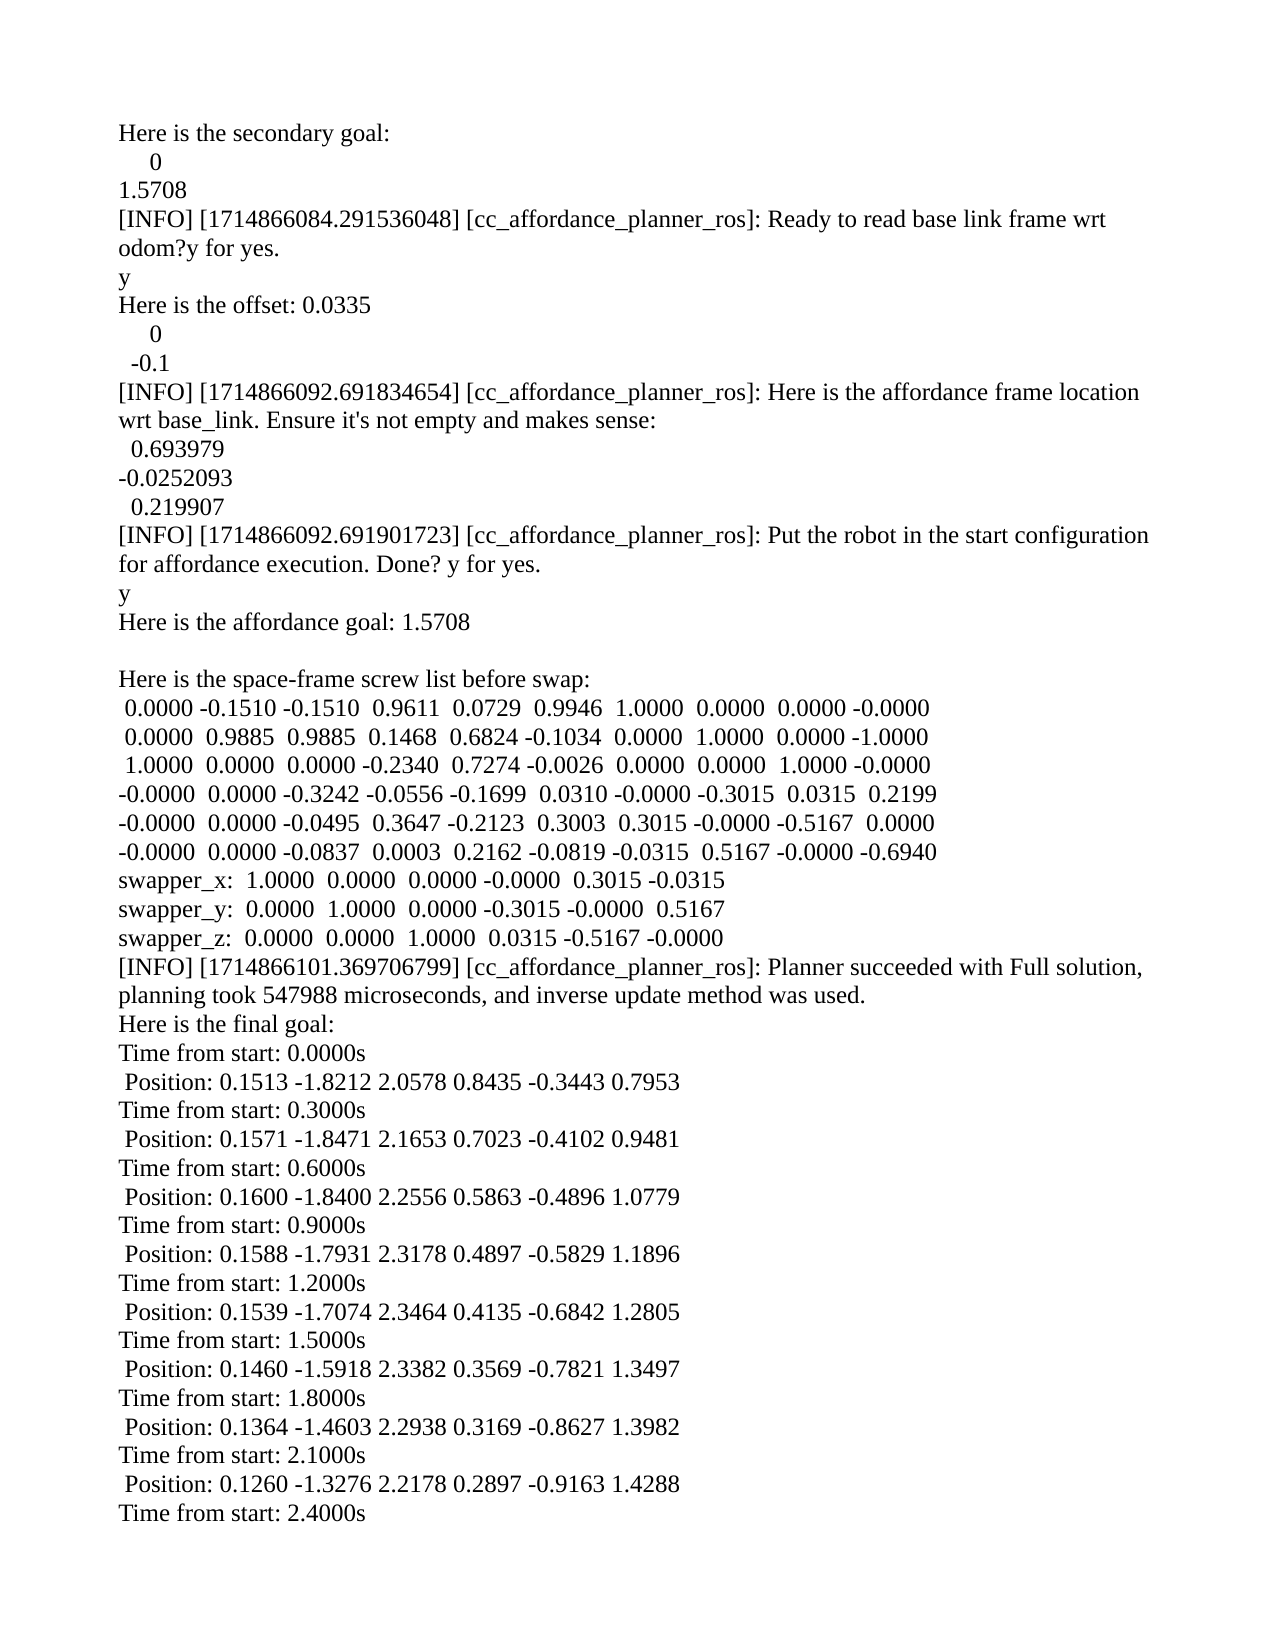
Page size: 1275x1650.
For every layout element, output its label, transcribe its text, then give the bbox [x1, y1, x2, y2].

text Position: 0.1539 -1.7074 2.3464 0.4135 -0.6842 1.2805 [118, 1297, 1157, 1326]
text Time from start: 0.9000s [118, 1211, 1157, 1239]
text [INFO] [1714866101.369706799] [cc_affordance_planner_ros]: Planner succeeded with Full solution, planning took 547988 microseconds, and inverse update method was used. [118, 952, 1157, 1009]
text 1.5708 [118, 176, 1157, 204]
text Position: 0.1260 -1.3276 2.2178 0.2897 -0.9163 1.4288 [118, 1469, 1157, 1498]
text Time from start: 0.0000s [118, 1038, 1157, 1067]
text Here is the offset: 0.0335 [118, 291, 1157, 319]
text swapper_y: 0.0000 1.0000 0.0000 -0.3015 -0.0000 0.5167 [118, 894, 1157, 923]
text y [118, 262, 1157, 291]
text 0 [118, 319, 1157, 348]
text [INFO] [1714866084.291536048] [cc_affordance_planner_ros]: Ready to read base link frame wrt odom?y for yes. [118, 204, 1157, 262]
text Time from start: 0.6000s [118, 1153, 1157, 1182]
text swapper_x: 1.0000 0.0000 0.0000 -0.0000 0.3015 -0.0315 [118, 866, 1157, 894]
text Here is the space-frame screw list before swap: [118, 664, 1157, 693]
text 0.0000 0.9885 0.9885 0.1468 0.6824 -0.1034 0.0000 1.0000 0.0000 -1.0000 [118, 722, 1157, 751]
text Position: 0.1571 -1.8471 2.1653 0.7023 -0.4102 0.9481 [118, 1124, 1157, 1153]
text -0.0000 0.0000 -0.0837 0.0003 0.2162 -0.0819 -0.0315 0.5167 -0.0000 -0.6940 [118, 837, 1157, 866]
text Time from start: 1.8000s [118, 1383, 1157, 1412]
text Time from start: 2.1000s [118, 1441, 1157, 1469]
text Position: 0.1460 -1.5918 2.3382 0.3569 -0.7821 1.3497 [118, 1354, 1157, 1383]
text Here is the secondary goal: [118, 118, 1157, 147]
text -0.0252093 [118, 463, 1157, 492]
text swapper_z: 0.0000 0.0000 1.0000 0.0315 -0.5167 -0.0000 [118, 923, 1157, 952]
text 0.219907 [118, 492, 1157, 521]
text Position: 0.1600 -1.8400 2.2556 0.5863 -0.4896 1.0779 [118, 1182, 1157, 1211]
text Time from start: 0.3000s [118, 1096, 1157, 1124]
text 0 [118, 147, 1157, 176]
text -0.1 [118, 348, 1157, 377]
text Here is the affordance goal: 1.5708 [118, 607, 1157, 636]
text -0.0000 0.0000 -0.3242 -0.0556 -0.1699 0.0310 -0.0000 -0.3015 0.0315 0.2199 [118, 779, 1157, 808]
text Time from start: 1.5000s [118, 1326, 1157, 1354]
text 0.693979 [118, 434, 1157, 463]
text Position: 0.1513 -1.8212 2.0578 0.8435 -0.3443 0.7953 [118, 1067, 1157, 1096]
text -0.0000 0.0000 -0.0495 0.3647 -0.2123 0.3003 0.3015 -0.0000 -0.5167 0.0000 [118, 808, 1157, 837]
text Here is the final goal: [118, 1009, 1157, 1038]
text 0.0000 -0.1510 -0.1510 0.9611 0.0729 0.9946 1.0000 0.0000 0.0000 -0.0000 [118, 693, 1157, 722]
text [INFO] [1714866092.691834654] [cc_affordance_planner_ros]: Here is the affordance frame location wrt base_link. Ensure it's not empty and makes sense: [118, 377, 1157, 434]
text Time from start: 2.4000s [118, 1498, 1157, 1527]
text 1.0000 0.0000 0.0000 -0.2340 0.7274 -0.0026 0.0000 0.0000 1.0000 -0.0000 [118, 751, 1157, 779]
text y [118, 578, 1157, 607]
text [INFO] [1714866092.691901723] [cc_affordance_planner_ros]: Put the robot in the start configuration for affordance execution. Done? y for yes. [118, 521, 1157, 578]
text Time from start: 1.2000s [118, 1268, 1157, 1297]
text Position: 0.1588 -1.7931 2.3178 0.4897 -0.5829 1.1896 [118, 1239, 1157, 1268]
text Position: 0.1364 -1.4603 2.2938 0.3169 -0.8627 1.3982 [118, 1412, 1157, 1441]
